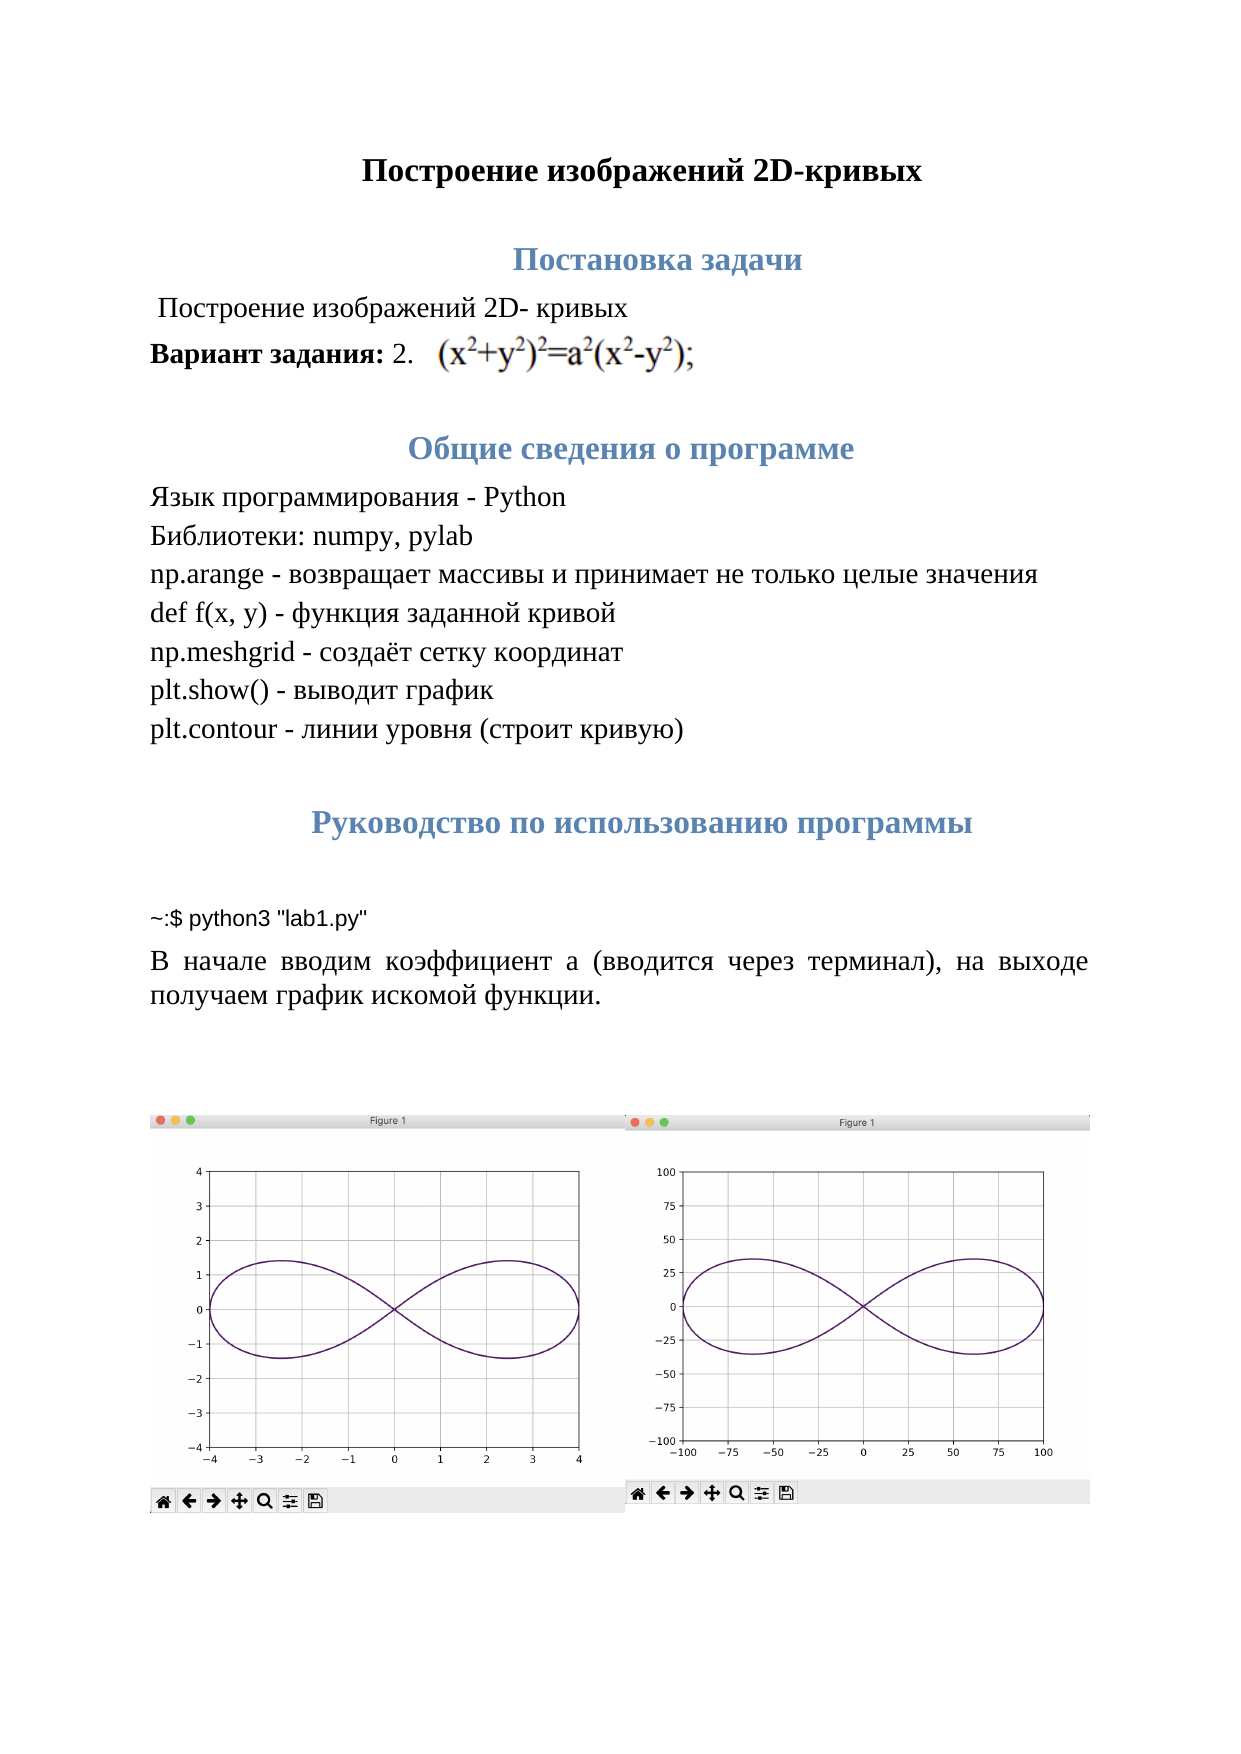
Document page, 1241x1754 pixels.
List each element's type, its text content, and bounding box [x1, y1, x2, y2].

text def f(x, y) - функция заданной кривой [150, 595, 1090, 629]
text plt.show() - выводит график [150, 672, 1090, 706]
picture [150, 1115, 1090, 1513]
text Построение изображений 2D-кривых [150, 150, 1090, 188]
text Построение изображений 2D- кривых [150, 291, 1090, 324]
picture [431, 335, 707, 378]
text plt.contour - линии уровня (строит кривую) [150, 711, 1090, 744]
text Вариант задания: 2. [150, 337, 431, 370]
text np.arange - возвращает массивы и принимает не только целые значения [150, 557, 1090, 590]
list Постановка задачи [187, 240, 1090, 278]
text [707, 337, 1090, 370]
text Язык программирования - Python [150, 479, 1090, 513]
text np.meshgrid - создаёт сетку координат [150, 634, 1090, 667]
text ~:$ python3 "lab1.py" [150, 904, 1090, 931]
text Общие сведения о программе [150, 429, 1090, 467]
text В начале вводим коэффициент a (вводится через терминал), на выходе получаем график искомой функции. [150, 943, 1090, 1010]
text Руководство по использованию программы [150, 803, 1090, 841]
text Библиотеки: numpy, pylab [150, 518, 1090, 552]
